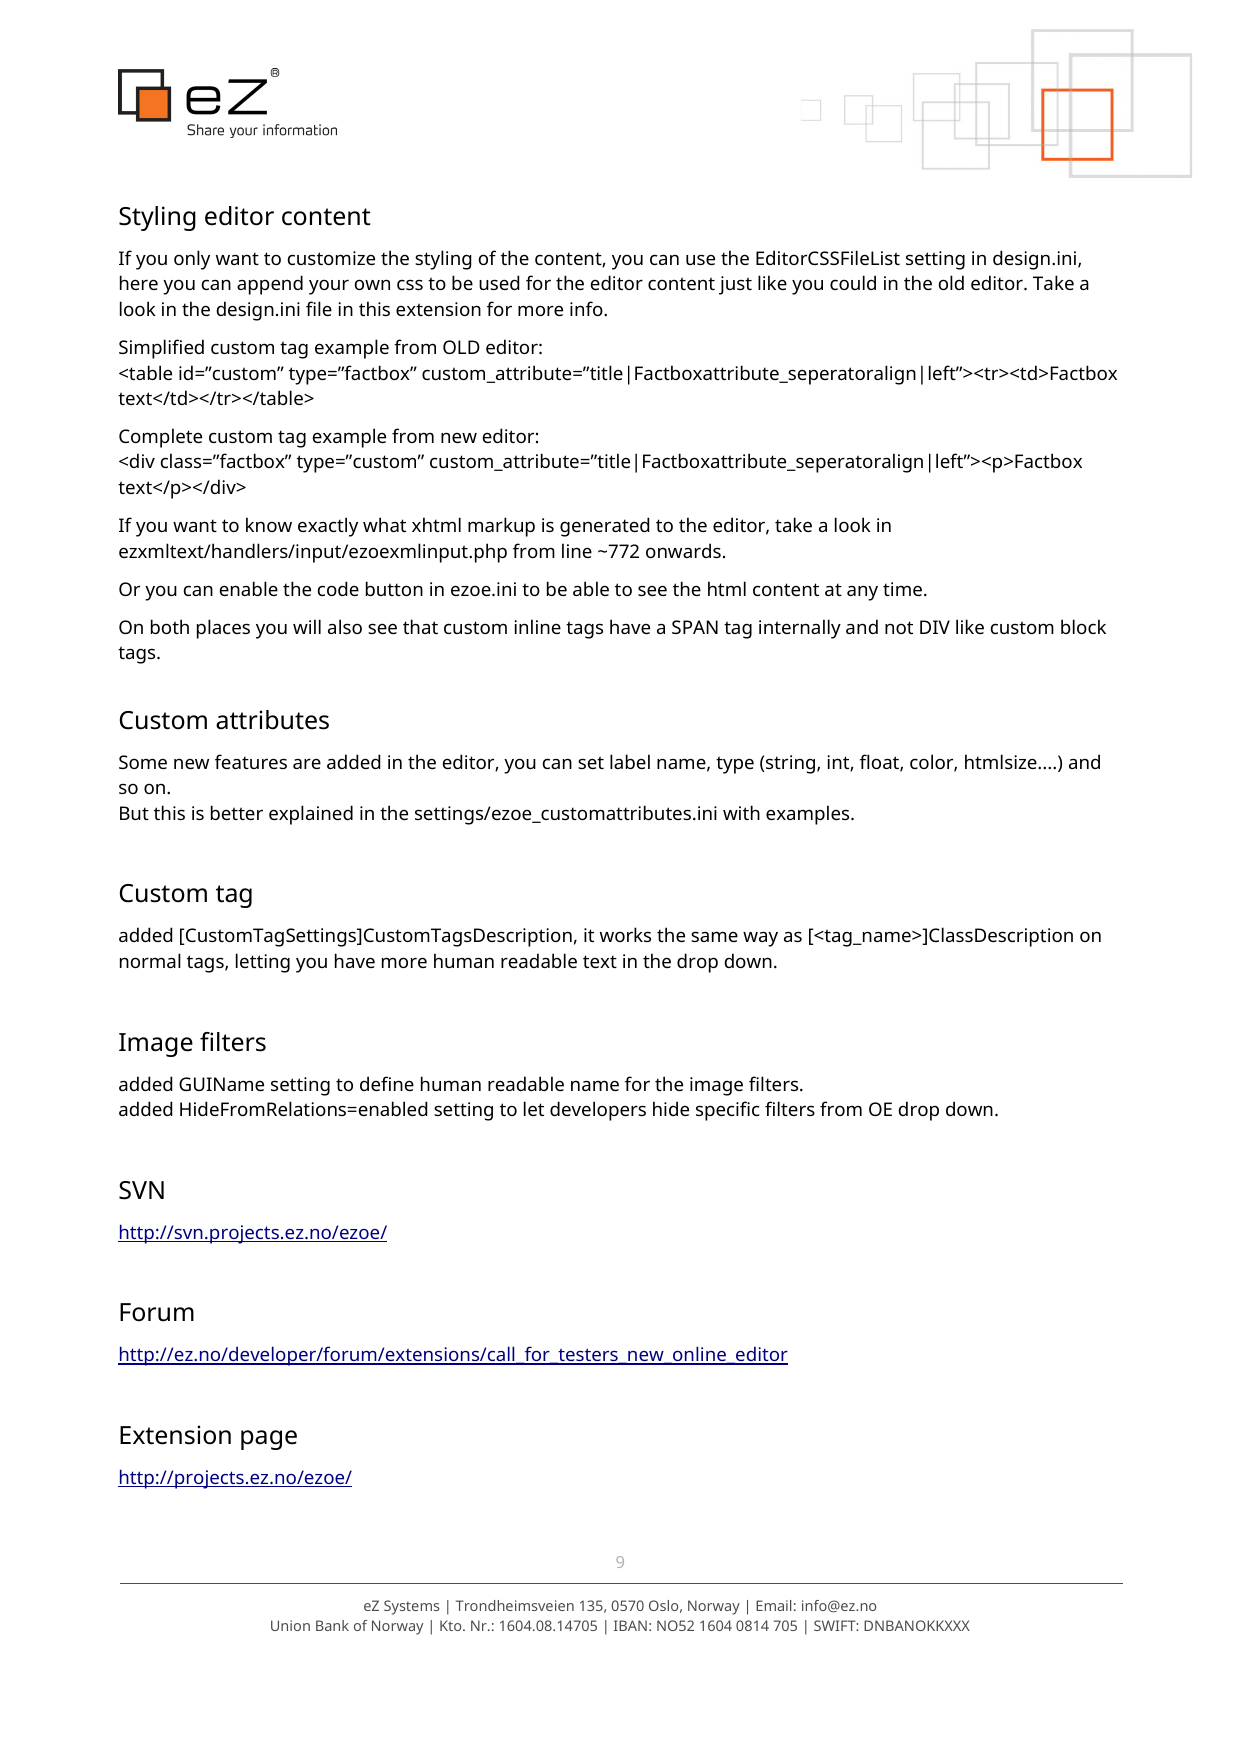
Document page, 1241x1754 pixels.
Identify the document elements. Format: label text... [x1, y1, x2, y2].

text added GUIName setting to define human readable name for the image filters. [118, 1071, 1122, 1096]
text But this is better explained in the settings/ezoe_customattributes.ini with examples. [118, 800, 1122, 826]
picture [800, 29, 1193, 178]
text Simplified custom tag example from OLD editor: <table id=”custom” type=”factbox” custom_attribute=”title|Factboxattribute_seperatoralign|left”><tr><td>Factbox text</td></tr></table> [118, 334, 1122, 411]
text On both places you will also see that custom inline tags have a SPAN tag internally and not DIV like custom block tags. [118, 614, 1122, 665]
subtitle Custom tag [118, 876, 1122, 910]
subtitle Image filters [118, 1024, 1122, 1058]
subtitle Forum [118, 1295, 1122, 1329]
text http://svn.projects.ez.no/ezoe/ [118, 1219, 1122, 1244]
picture [118, 68, 442, 187]
text http://ez.no/developer/forum/extensions/call_for_testers_new_online_editor [118, 1342, 1122, 1367]
text http://projects.ez.no/ezoe/ [118, 1464, 1122, 1490]
text added HideFromRelations=enabled setting to let developers hide specific filters from OE drop down. [118, 1096, 1122, 1122]
subtitle Extension page [118, 1418, 1122, 1452]
subtitle Custom attributes [118, 702, 1122, 737]
text If you want to know exactly what xhtml markup is generated to the editor, take a look in ezxmltext/handlers/input/ezoexmlinput.php from line ~772 onwards. [118, 512, 1122, 563]
text Or you can enable the code button in ezoe.ini to be able to see the html content at any time. [118, 576, 1122, 601]
subtitle Styling editor content [118, 199, 1122, 233]
text Complete custom tag example from new editor: <div class=”factbox” type=”custom” custom_attribute=”title|Factboxattribute_seperatoralign|left”><p>Factbox text</p></div> [118, 423, 1122, 500]
text added [CustomTagSettings]CustomTagsDescription, it works the same way as [<tag_name>]ClassDescription on normal tags, letting you have more human readable text in the drop down. [118, 923, 1122, 974]
subtitle SVN [118, 1172, 1122, 1206]
text If you only want to customize the styling of the content, you can use the EditorCSSFileList setting in design.ini, here you can append your own css to be used for the editor content just like you could in the old editor. Take a look in the design.ini file in this extension for more info. [118, 245, 1122, 322]
text Some new features are added in the editor, you can set label name, type (string, int, float, color, htmlsize....) and so on. [118, 749, 1122, 800]
